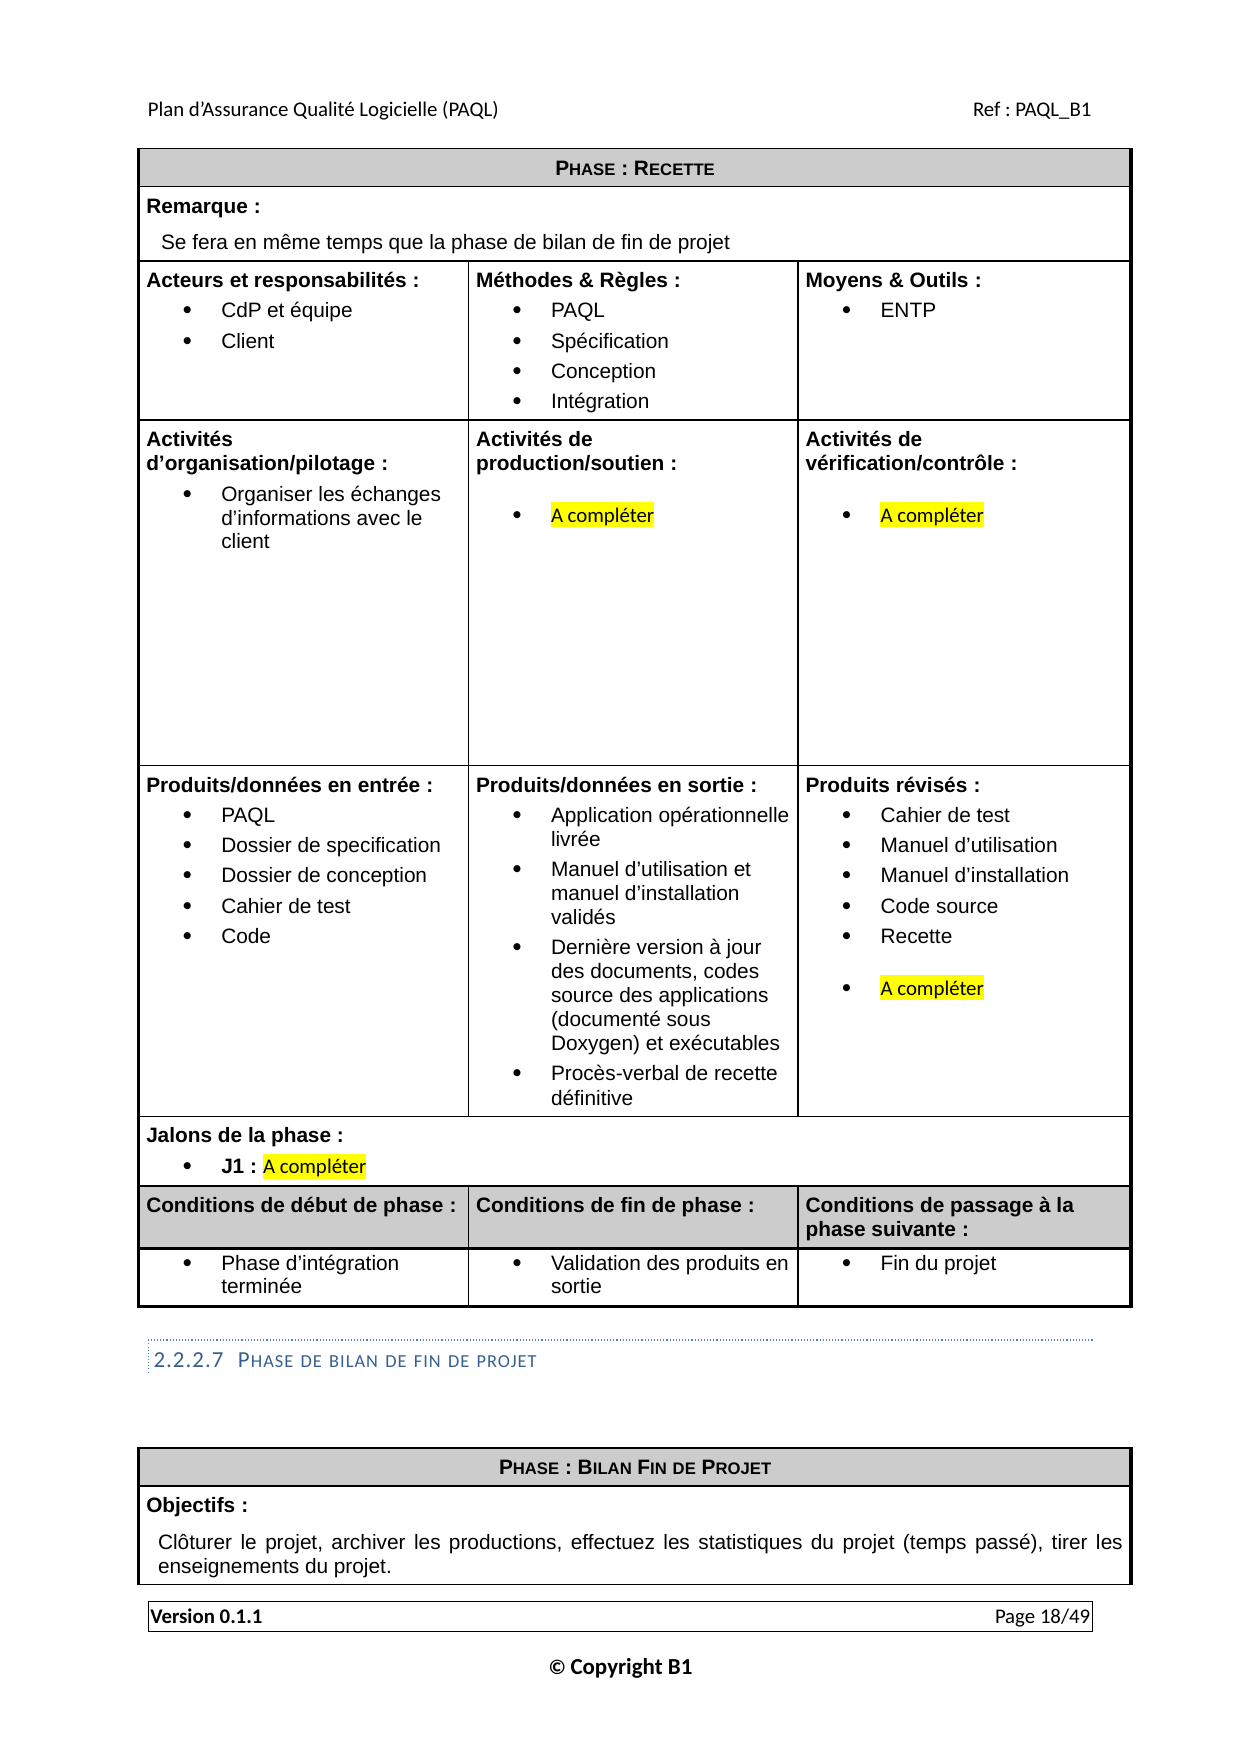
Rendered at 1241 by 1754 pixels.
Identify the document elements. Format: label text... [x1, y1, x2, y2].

table_cell Activités d’organisation/pilotage : Organiser les échanges d’informations avec le client [140, 421, 468, 764]
table_cell Méthodes & Règles : PAQL Spécification Conception Intégration [469, 262, 797, 419]
table_header Phase : Bilan Fin de Projet [140, 1449, 1129, 1485]
table_cell Activités de production/soutien : A compléter [469, 421, 797, 764]
table_cell Fin du projet [799, 1250, 1129, 1304]
table_cell Objectifs : Clôturer le projet, archiver les productions, effectuez les statistiques du projet (temps passé), tirer les enseignements du projet. [140, 1487, 1129, 1584]
table_cell Produits/données en sortie : Application opérationnelle livrée Manuel d’utilisation et manuel d’installation validés Dernière version à jour des documents, codes source des applications (documenté sous Doxygen) et exécutables Procès-verbal de recette définitive [469, 766, 797, 1116]
table_cell Activités de vérification/contrôle : A compléter [799, 421, 1129, 764]
table_cell Conditions de passage à la phase suivante : [799, 1187, 1129, 1247]
table_cell Validation des produits en sortie [469, 1250, 797, 1304]
table_cell Conditions de fin de phase : [469, 1187, 797, 1247]
table_cell Produits/données en entrée : PAQL Dossier de specification Dossier de conception Cahier de test Code [140, 766, 468, 1116]
table_header Phase : Recette [140, 149, 1129, 186]
table_cell Phase d’intégration terminée [140, 1250, 468, 1304]
list Phase de bilan de fin de projet [148, 1339, 1093, 1373]
table_cell Acteurs et responsabilités : CdP et équipe Client [140, 262, 468, 419]
table_cell Remarque : Se fera en même temps que la phase de bilan de fin de projet [140, 187, 1129, 260]
table_cell Conditions de début de phase : [140, 1187, 468, 1247]
table_cell Moyens & Outils : ENTP [799, 262, 1129, 419]
table_cell Produits révisés : Cahier de test Manuel d’utilisation Manuel d’installation Code source Recette A compléter [799, 766, 1129, 1116]
table_cell Jalons de la phase : J1 : A compléter [140, 1117, 1129, 1185]
